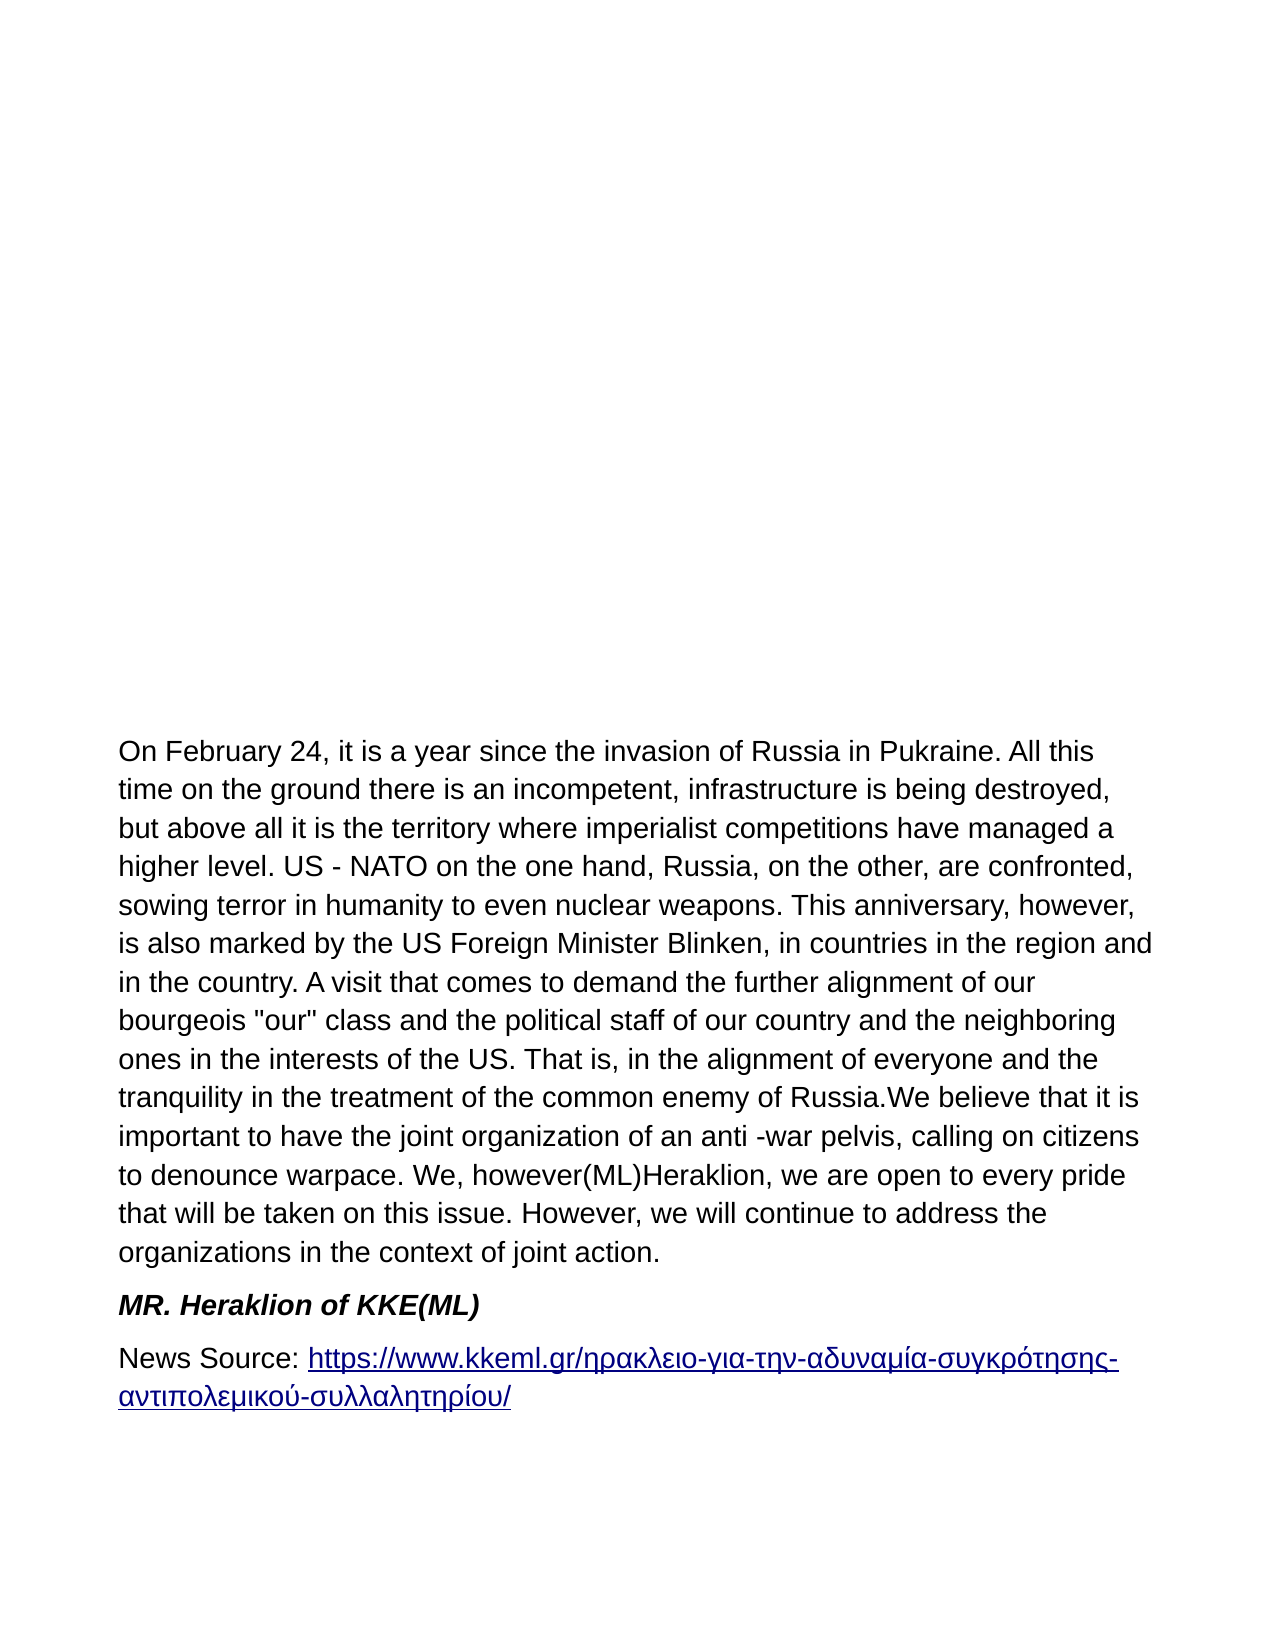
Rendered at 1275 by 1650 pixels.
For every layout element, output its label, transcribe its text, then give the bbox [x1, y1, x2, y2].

text News Source: https://www.kkeml.gr/ηρακλειο-για-την-αδυναμία-συγκρότησης-αντιπολεμικού-συλλαλητηρίου/ [118, 1341, 1157, 1413]
text On February 24, it is a year since the invasion of Russia in Pukraine. All this time on the ground there is an incompetent, infrastructure is being destroyed, but above all it is the territory where imperialist competitions have managed a higher level. US - NATO on the one hand, Russia, on the other, are confronted, sowing terror in humanity to even nuclear weapons. This anniversary, however, is also marked by the US Foreign Minister Blinken, in countries in the region and in the country. A visit that comes to demand the further alignment of our bourgeois "our" class and the political staff of our country and the neighboring ones in the interests of the US. That is, in the alignment of everyone and the tranquility in the treatment of the common enemy of Russia.We believe that it is important to have the joint organization of an anti -war pelvis, calling on citizens to denounce warpace. We, however(ML)Heraklion, we are open to every pride that will be taken on this issue. However, we will continue to address the organizations in the context of joint action. [118, 118, 1157, 1268]
text MR. Heraklion of KKE(ML) [118, 1288, 1157, 1321]
